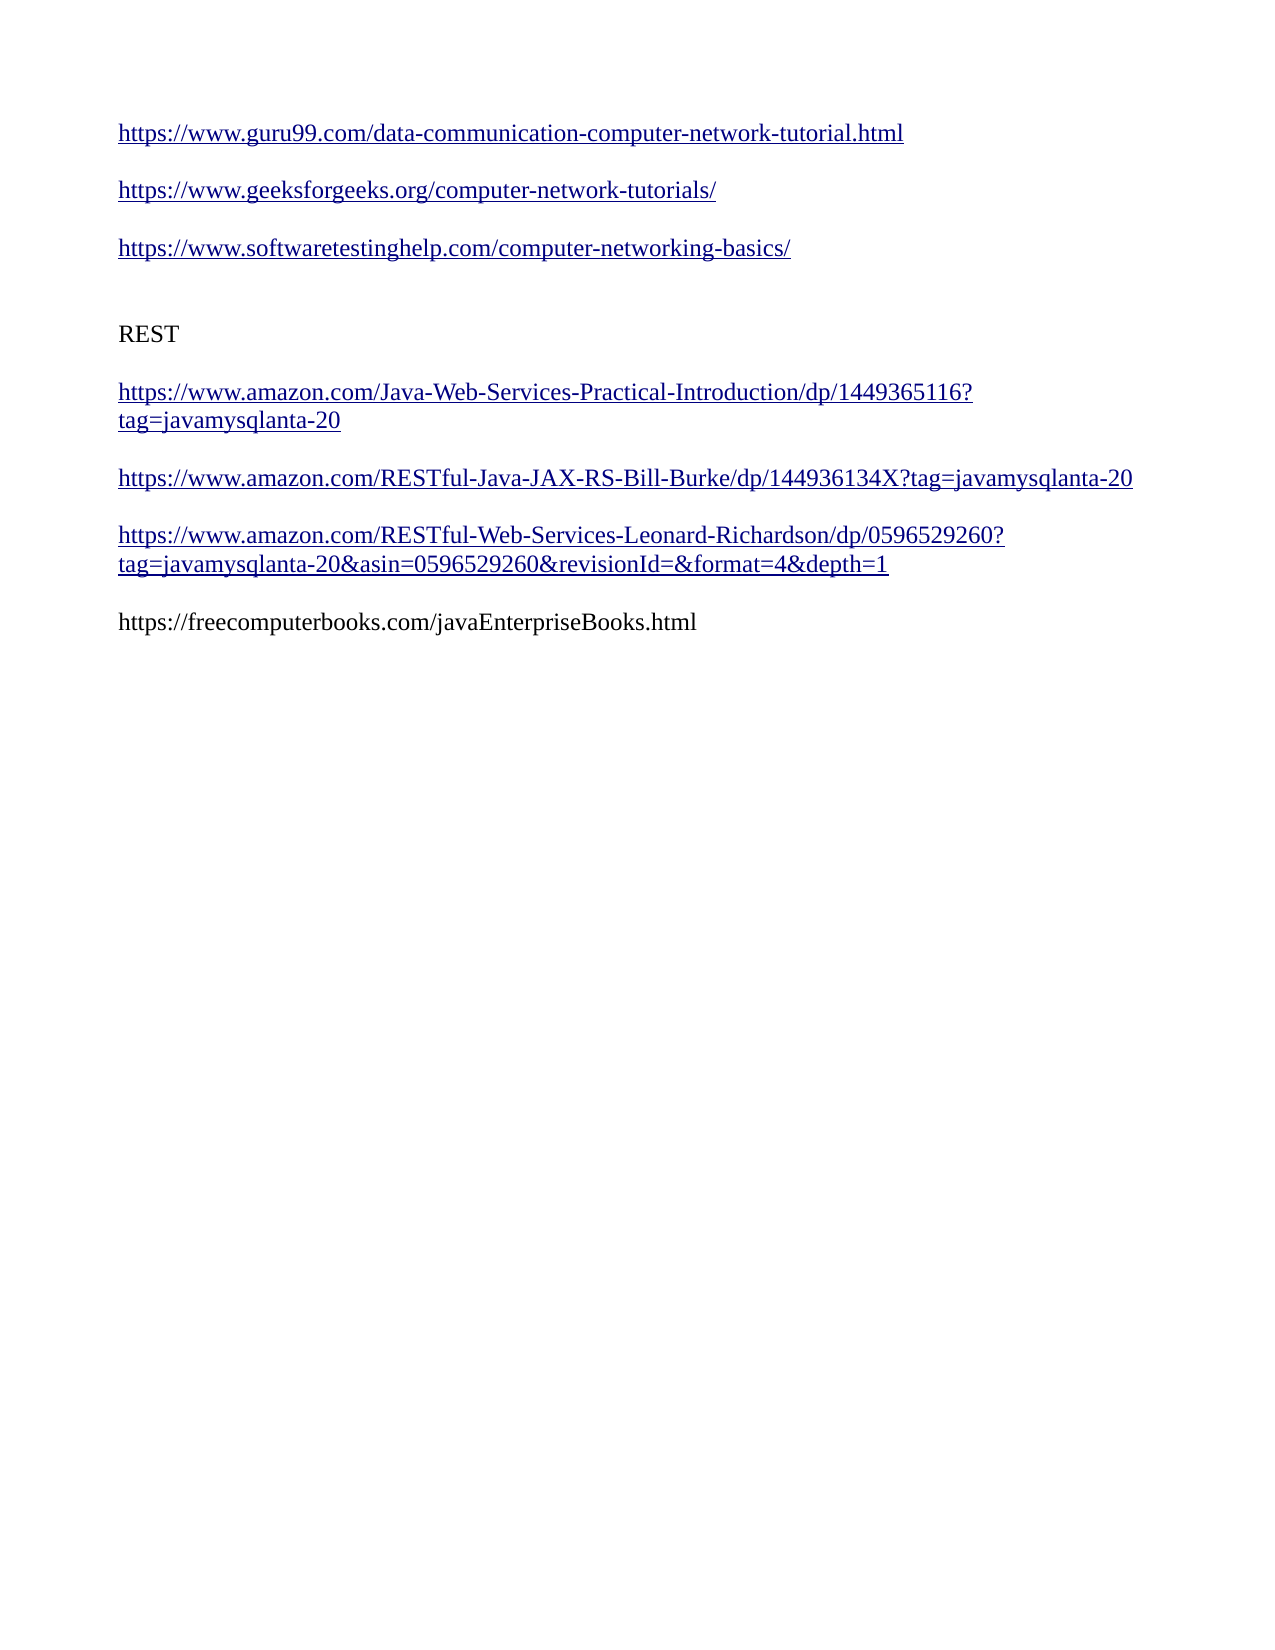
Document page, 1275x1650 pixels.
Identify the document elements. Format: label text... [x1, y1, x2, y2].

text https://www.amazon.com/RESTful-Web-Services-Leonard-Richardson/dp/0596529260?tag=javamysqlanta-20&asin=0596529260&revisionId=&format=4&depth=1 [118, 521, 1157, 578]
text https://www.guru99.com/data-communication-computer-network-tutorial.html [118, 118, 1157, 147]
text https://freecomputerbooks.com/javaEnterpriseBooks.html [118, 607, 1157, 636]
text https://www.amazon.com/RESTful-Java-JAX-RS-Bill-Burke/dp/144936134X?tag=javamysqlanta-20 [118, 463, 1157, 492]
text https://www.softwaretestinghelp.com/computer-networking-basics/ [118, 233, 1157, 262]
text https://www.geeksforgeeks.org/computer-network-tutorials/ [118, 176, 1157, 204]
text REST [118, 319, 1157, 348]
text https://www.amazon.com/Java-Web-Services-Practical-Introduction/dp/1449365116?tag=javamysqlanta-20 [118, 377, 1157, 434]
